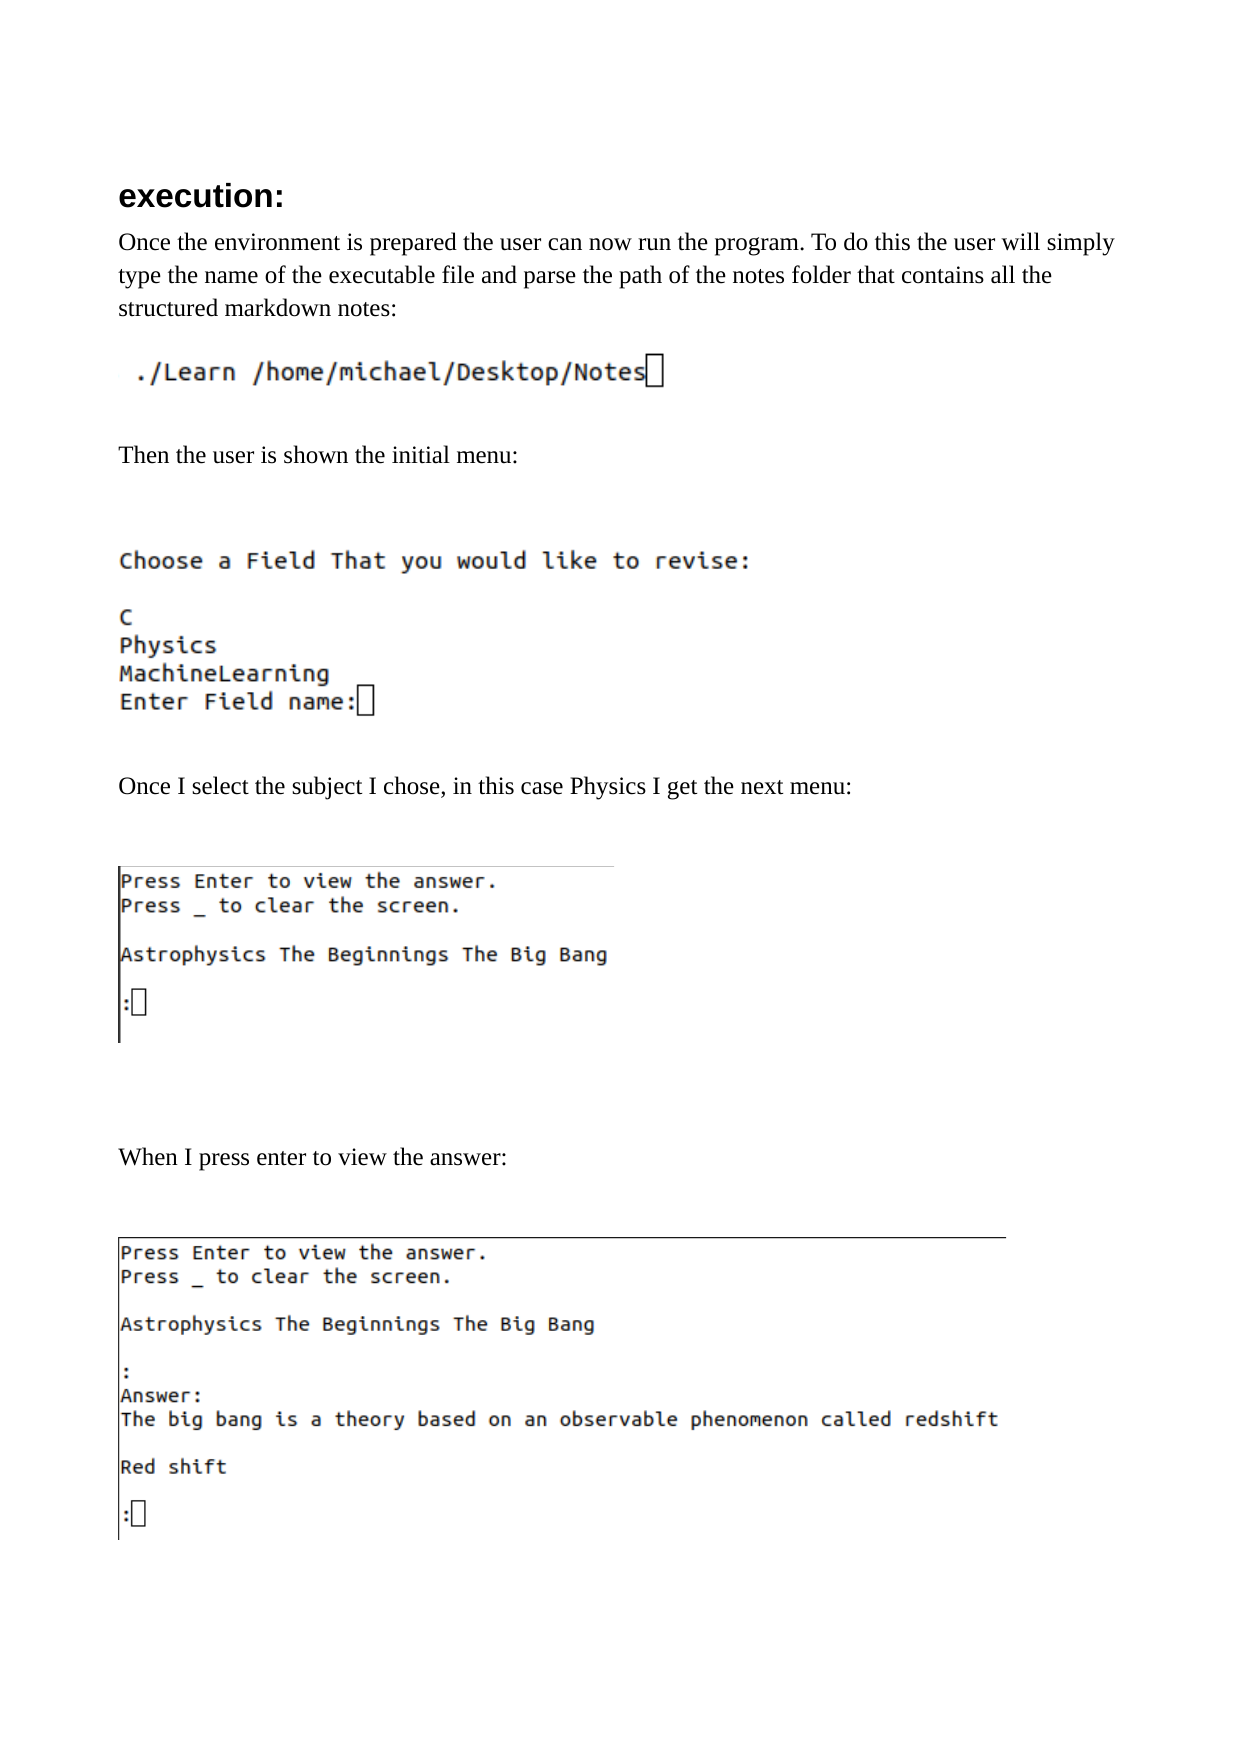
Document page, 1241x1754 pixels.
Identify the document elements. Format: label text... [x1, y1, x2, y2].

picture [118, 866, 615, 1043]
text Once the environment is prepared the user can now run the program. To do this the user will simply type the name of the executable file and parse the path of the notes folder that contains all the structured markdown notes: [118, 227, 1122, 322]
picture [118, 1237, 1007, 1540]
picture [118, 350, 672, 388]
picture [118, 544, 748, 719]
text When I press enter to view the answer: [118, 1142, 1122, 1171]
subtitle execution: [118, 176, 1122, 215]
text Then the user is shown the initial menu: [118, 440, 1122, 468]
text Once I select the subject I chose, in this case Physics I get the next menu: [118, 771, 1122, 799]
